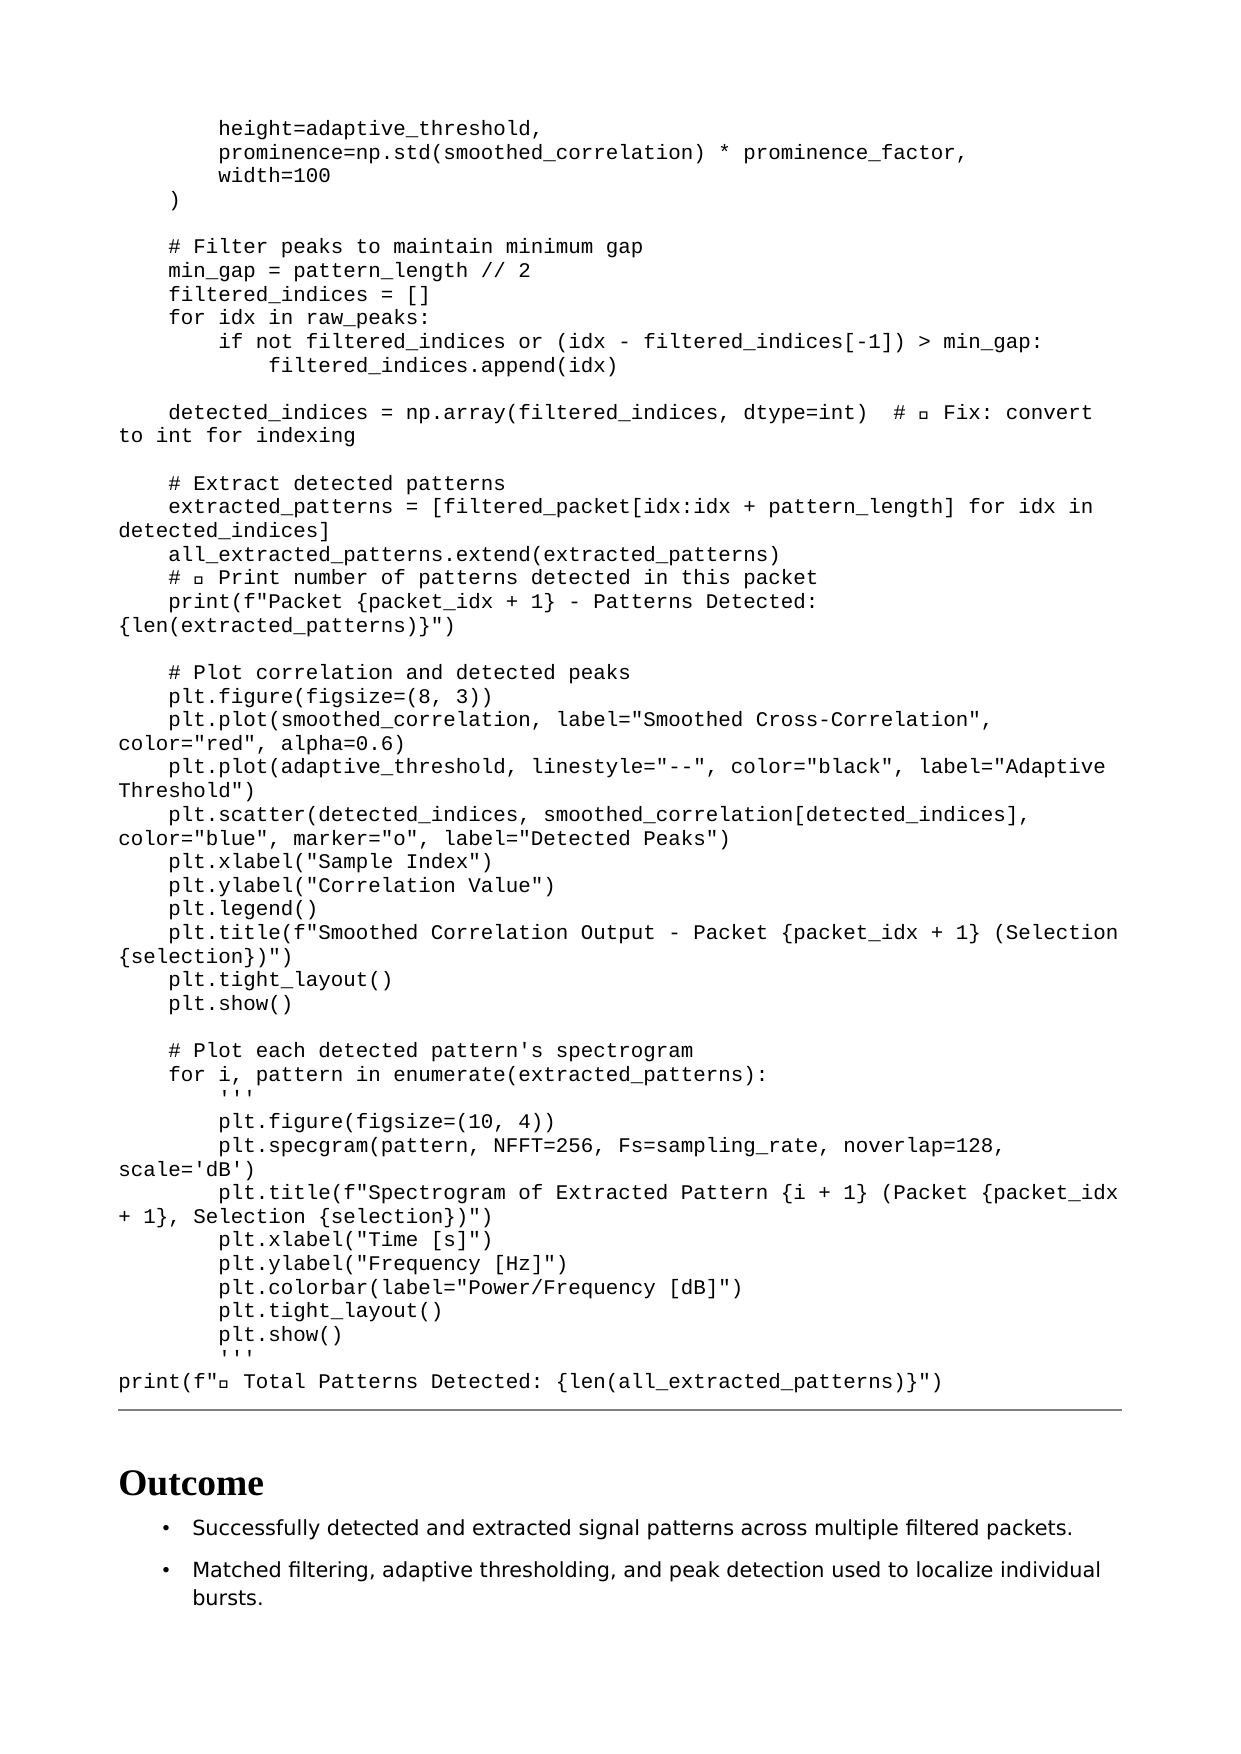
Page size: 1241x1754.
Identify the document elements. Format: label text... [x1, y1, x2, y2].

text # Extract detected patterns [118, 473, 1122, 496]
text ''' [118, 1348, 1122, 1371]
list Successfully detected and extracted signal patterns across multiple filtered packets. [162, 1516, 1122, 1540]
text height=adaptive_threshold, [118, 118, 1122, 142]
text # Plot each detected pattern's spectrogram [118, 1040, 1122, 1064]
text plt.ylabel("Frequency [Hz]") [118, 1253, 1122, 1277]
text plt.figure(figsize=(8, 3)) [118, 686, 1122, 709]
text plt.title(f"Smoothed Correlation Output - Packet {packet_idx + 1} (Selection {selection})") [118, 922, 1122, 969]
text plt.tight_layout() [118, 969, 1122, 993]
text # 🔸 Print number of patterns detected in this packet [118, 567, 1122, 591]
text ''' [118, 1088, 1122, 1111]
text plt.figure(figsize=(10, 4)) [118, 1111, 1122, 1135]
text extracted_patterns = [filtered_packet[idx:idx + pattern_length] for idx in detected_indices] [118, 496, 1122, 544]
text filtered_indices.append(idx) [118, 354, 1122, 378]
text # Filter peaks to maintain minimum gap [118, 236, 1122, 260]
text plt.title(f"Spectrogram of Extracted Pattern {i + 1} (Packet {packet_idx + 1}, Selection {selection})") [118, 1182, 1122, 1229]
text ) [118, 189, 1122, 213]
text if not filtered_indices or (idx - filtered_indices[-1]) > min_gap: [118, 331, 1122, 354]
text print(f"Packet {packet_idx + 1} - Patterns Detected: {len(extracted_patterns)}") [118, 591, 1122, 638]
text plt.tight_layout() [118, 1300, 1122, 1324]
text plt.legend() [118, 898, 1122, 922]
text detected_indices = np.array(filtered_indices, dtype=int) # ✅ Fix: convert to int for indexing [118, 402, 1122, 449]
text min_gap = pattern_length // 2 [118, 260, 1122, 284]
text plt.ylabel("Correlation Value") [118, 875, 1122, 898]
text all_extracted_patterns.extend(extracted_patterns) [118, 544, 1122, 567]
text plt.xlabel("Time [s]") [118, 1229, 1122, 1253]
text for idx in raw_peaks: [118, 307, 1122, 331]
text prominence=np.std(smoothed_correlation) * prominence_factor, [118, 142, 1122, 165]
text plt.show() [118, 1324, 1122, 1348]
text plt.show() [118, 993, 1122, 1017]
text plt.xlabel("Sample Index") [118, 851, 1122, 875]
text # Plot correlation and detected peaks [118, 662, 1122, 686]
list Matched filtering, adaptive thresholding, and peak detection used to localize individual bursts. [162, 1558, 1122, 1610]
subtitle Outcome [118, 1460, 1122, 1503]
text filtered_indices = [] [118, 284, 1122, 307]
text print(f"✅ Total Patterns Detected: {len(all_extracted_patterns)}") [118, 1371, 1122, 1395]
text plt.scatter(detected_indices, smoothed_correlation[detected_indices], color="blue", marker="o", label="Detected Peaks") [118, 804, 1122, 851]
text plt.plot(smoothed_correlation, label="Smoothed Cross-Correlation", color="red", alpha=0.6) [118, 709, 1122, 757]
text plt.colorbar(label="Power/Frequency [dB]") [118, 1277, 1122, 1300]
text plt.plot(adaptive_threshold, linestyle="--", color="black", label="Adaptive Threshold") [118, 757, 1122, 804]
text plt.specgram(pattern, NFFT=256, Fs=sampling_rate, noverlap=128, scale='dB') [118, 1135, 1122, 1182]
text width=100 [118, 165, 1122, 189]
text for i, pattern in enumerate(extracted_patterns): [118, 1064, 1122, 1088]
